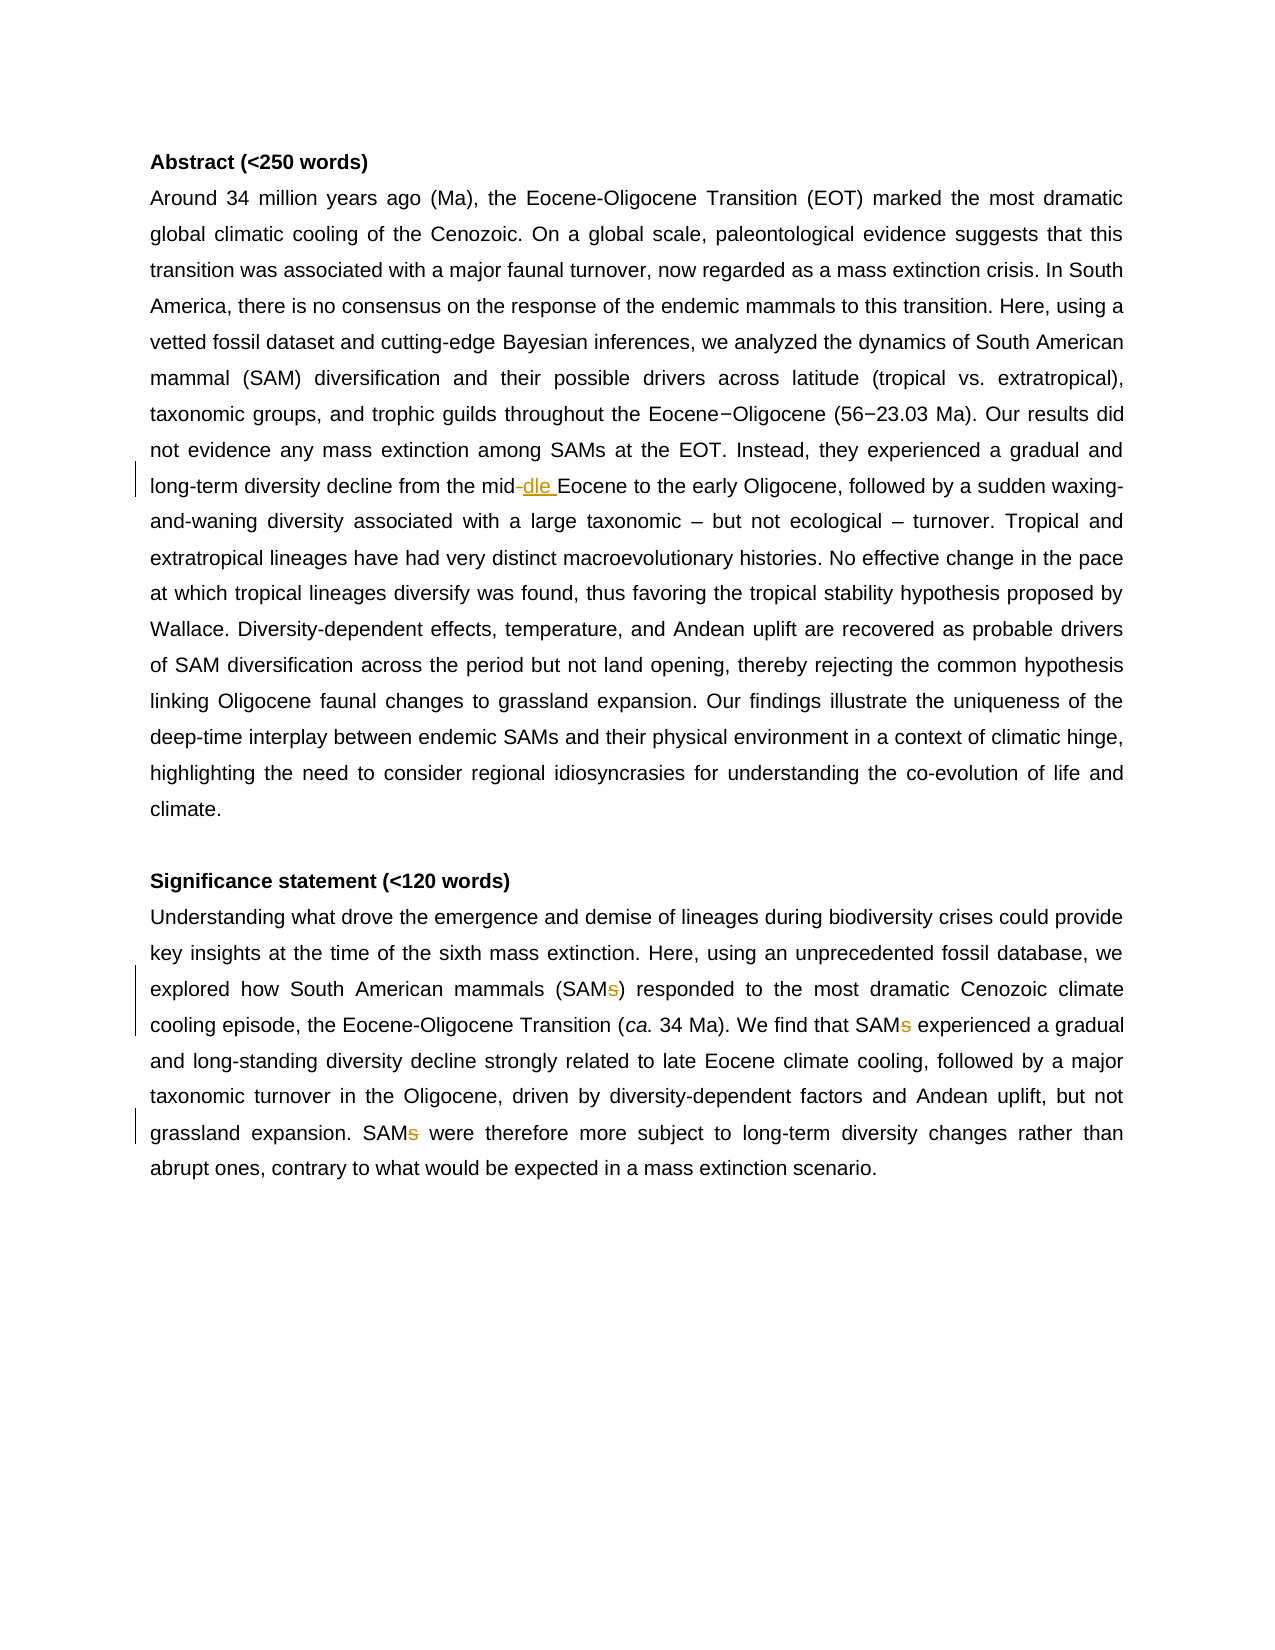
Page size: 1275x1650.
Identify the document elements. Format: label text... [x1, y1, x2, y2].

text Abstract (<250 words) [150, 150, 1125, 174]
text Understanding what drove the emergence and demise of lineages during biodiversity crises could provide key insights at the time of the sixth mass extinction. Here, using an unprecedented fossil database, we explored how South American mammals (SAM) responded to the most dramatic Cenozoic climate cooling episode, the Eocene-Oligocene Transition (ca. 34 Ma). We find that SAM experienced a gradual and long-standing diversity decline strongly related to late Eocene climate cooling, followed by a major taxonomic turnover in the Oligocene, driven by diversity-dependent factors and Andean uplift, but not grassland expansion. SAM were therefore more subject to long-term diversity changes rather than abrupt ones, contrary to what would be expected in a mass extinction scenario. [150, 905, 1125, 1180]
text Around 34 million years ago (Ma), the Eocene-Oligocene Transition (EOT) marked the most dramatic global climatic cooling of the Cenozoic. On a global scale, paleontological evidence suggests that this transition was associated with a major faunal turnover, now regarded as a mass extinction crisis. In South America, there is no consensus on the response of the endemic mammals to this transition. Here, using a vetted fossil dataset and cutting-edge Bayesian inferences, we analyzed the dynamics of South American mammal (SAM) diversification and their possible drivers across latitude (tropical vs. extratropical), taxonomic groups, and trophic guilds throughout the Eocene−Oligocene (56−23.03 Ma). Our results did not evidence any mass extinction among SAMs at the EOT. Instead, they experienced a gradual and long-term diversity decline from the middle Eocene to the early Oligocene, followed by a sudden waxing-and-waning diversity associated with a large taxonomic – but not ecological – turnover. Tropical and extratropical lineages have had very distinct macroevolutionary histories. No effective change in the pace at which tropical lineages diversify was found, thus favoring the tropical stability hypothesis proposed by Wallace. Diversity-dependent effects, temperature, and Andean uplift are recovered as probable drivers of SAM diversification across the period but not land opening, thereby rejecting the common hypothesis linking Oligocene faunal changes to grassland expansion. Our findings illustrate the uniqueness of the deep-time interplay between endemic SAMs and their physical environment in a context of climatic hinge, highlighting the need to consider regional idiosyncrasies for understanding the co-evolution of life and climate. [150, 186, 1125, 821]
text Significance statement (<120 words) [150, 869, 1125, 893]
